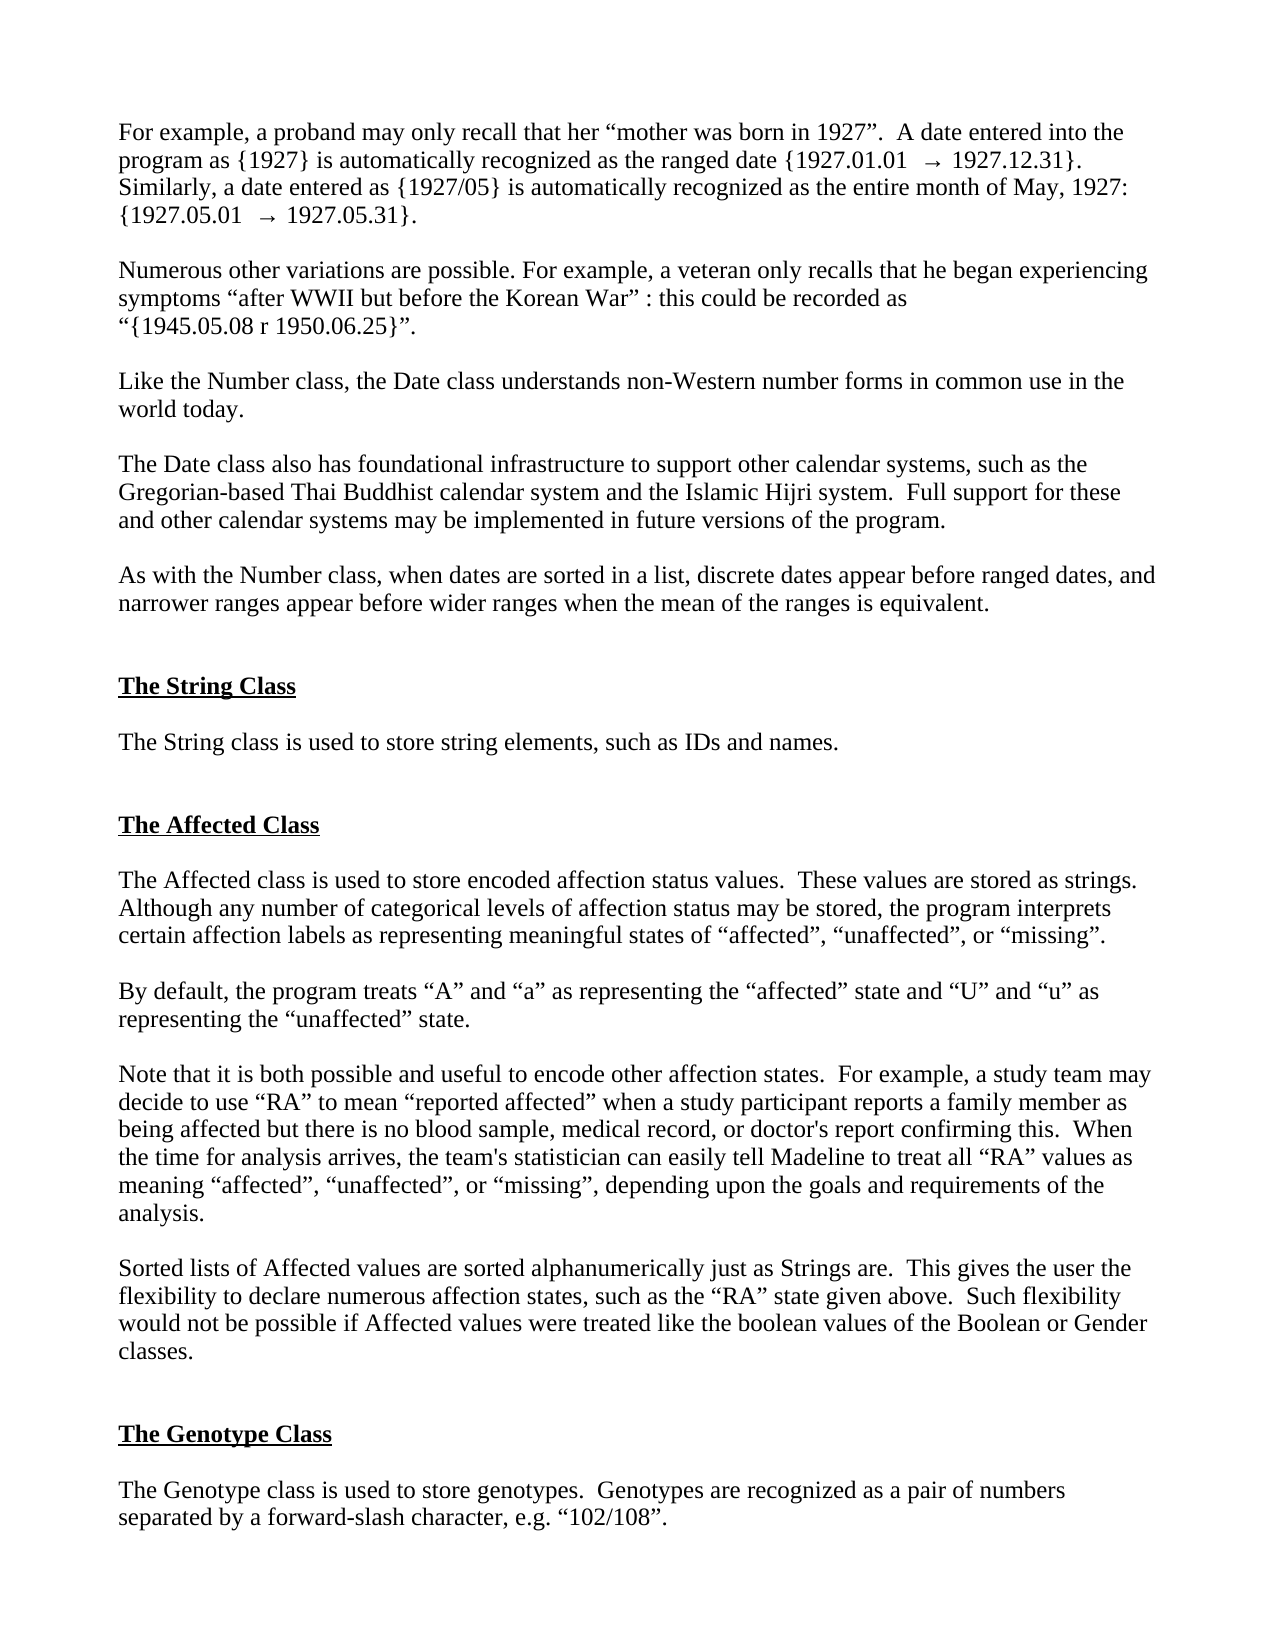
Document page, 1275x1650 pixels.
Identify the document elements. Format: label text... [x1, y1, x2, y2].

text By default, the program treats “A” and “a” as representing the “affected” state and “U” and “u” as representing the “unaffected” state. [118, 977, 1157, 1032]
text The String class is used to store string elements, such as IDs and names. [118, 728, 1157, 755]
text The Genotype class is used to store genotypes. Genotypes are recognized as a pair of numbers separated by a forward-slash character, e.g. “102/108”. [118, 1476, 1157, 1531]
text The Date class also has foundational infrastructure to support other calendar systems, such as the Gregorian-based Thai Buddhist calendar system and the Islamic Hijri system. Full support for these and other calendar systems may be implemented in future versions of the program. [118, 451, 1157, 534]
text “{1945.05.08 r 1950.06.25}”. [118, 312, 1157, 340]
text Like the Number class, the Date class understands non-Western number forms in common use in the world today. [118, 367, 1157, 423]
text For example, a proband may only recall that her “mother was born in 1927”. A date entered into the program as {1927} is automatically recognized as the ranged date {1927.01.01 → 1927.12.31}. Similarly, a date entered as {1927/05} is automatically recognized as the entire month of May, 1927: {1927.05.01 → 1927.05.31}. [118, 118, 1157, 229]
text Numerous other variations are possible. For example, a veteran only recalls that he began experiencing symptoms “after WWII but before the Korean War” : this could be recorded as [118, 257, 1157, 312]
text Note that it is both possible and useful to encode other affection states. For example, a study team may decide to use “RA” to mean “reported affected” when a study participant reports a family member as being affected but there is no blood sample, medical record, or doctor's report confirming this. When the time for analysis arrives, the team's statistician can easily tell Madeline to treat all “RA” values as meaning “affected”, “unaffected”, or “missing”, depending upon the goals and requirements of the analysis. [118, 1060, 1157, 1226]
text The Affected Class [118, 811, 1157, 838]
text The String Class [118, 672, 1157, 700]
text As with the Number class, when dates are sorted in a list, discrete dates appear before ranged dates, and narrower ranges appear before wider ranges when the mean of the ranges is equivalent. [118, 561, 1157, 617]
text Sorted lists of Affected values are sorted alphanumerically just as Strings are. This gives the user the flexibility to declare numerous affection states, such as the “RA” state given above. Such flexibility would not be possible if Affected values were treated like the boolean values of the Boolean or Gender classes. [118, 1254, 1157, 1365]
text The Genotype Class [118, 1420, 1157, 1448]
text The Affected class is used to store encoded affection status values. These values are stored as strings. Although any number of categorical levels of affection status may be stored, the program interprets certain affection labels as representing meaningful states of “affected”, “unaffected”, or “missing”. [118, 866, 1157, 949]
